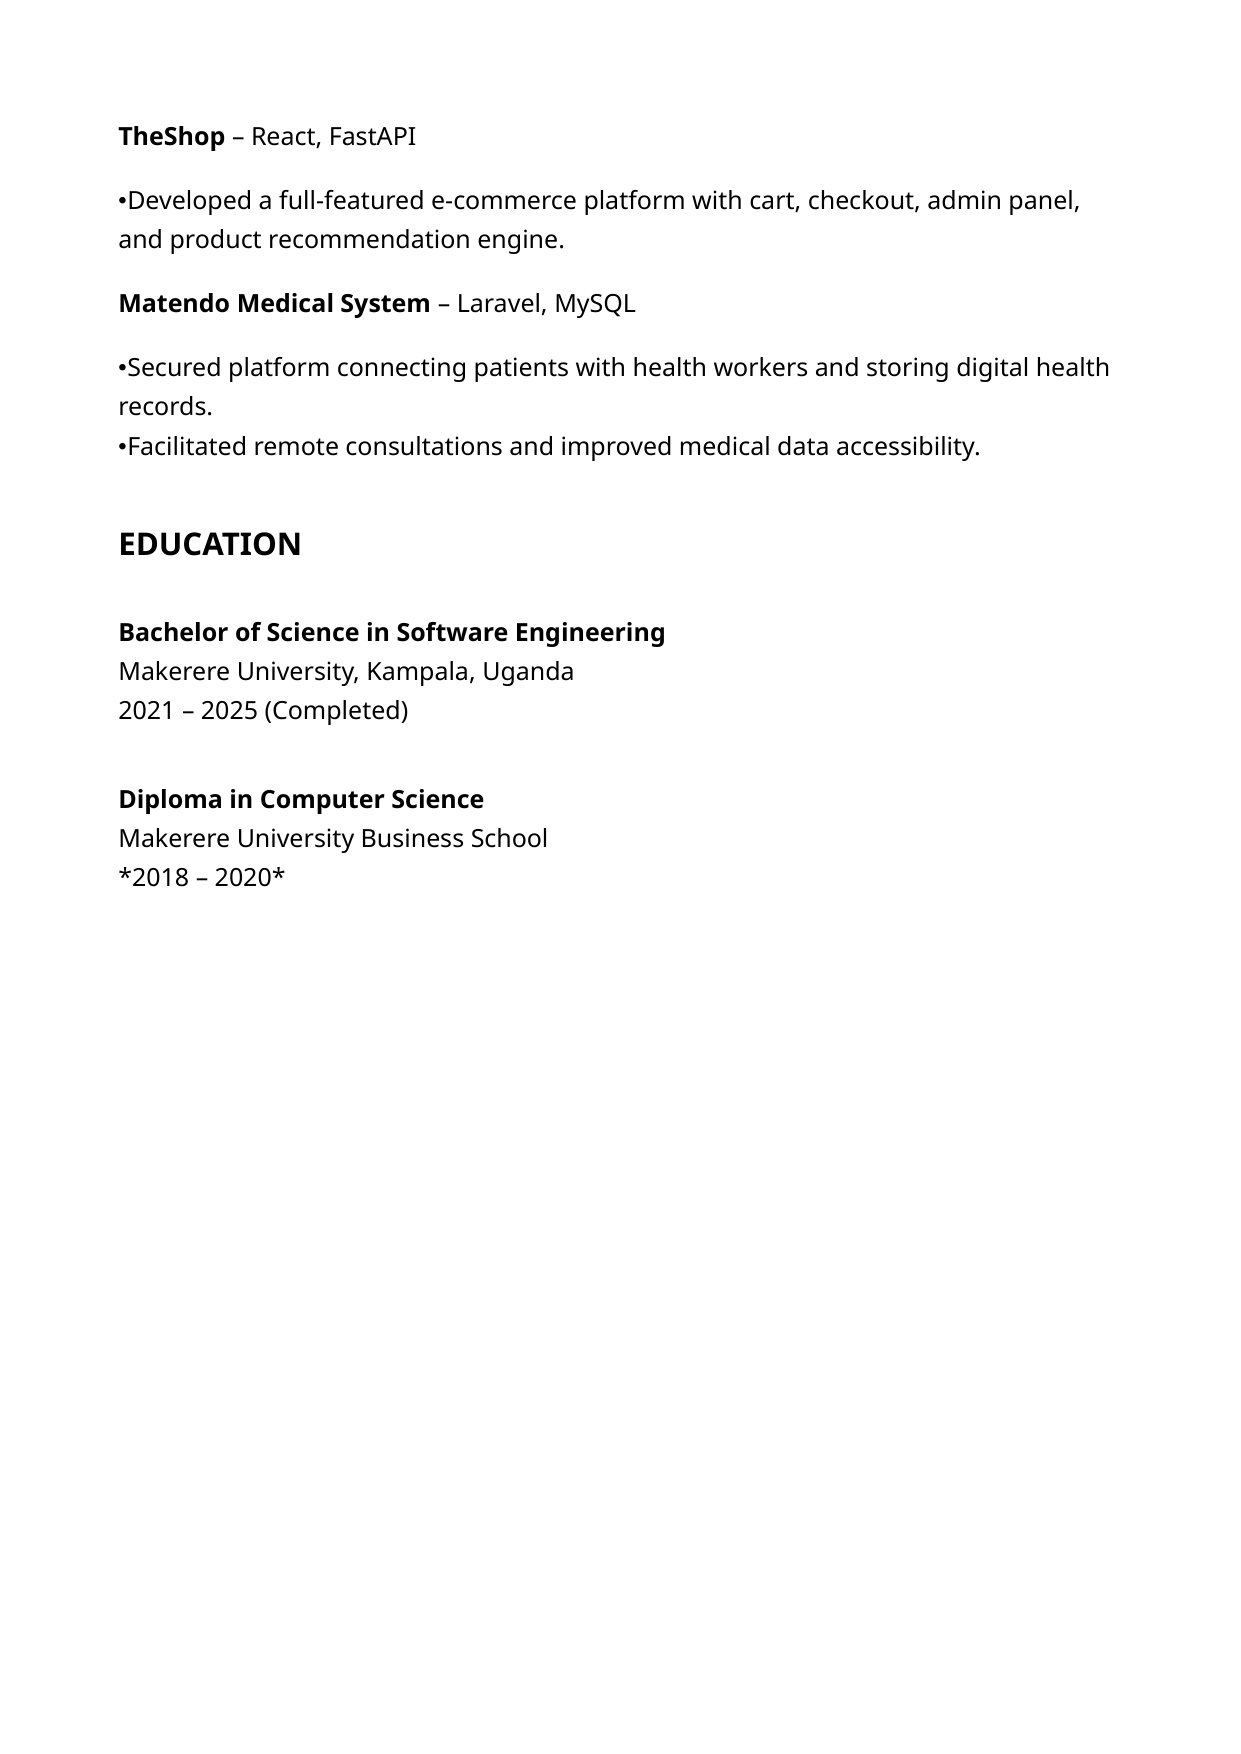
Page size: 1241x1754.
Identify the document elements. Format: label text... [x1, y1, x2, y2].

text Matendo Medical System – Laravel, MySQL [118, 286, 1122, 320]
list Secured platform connecting patients with health workers and storing digital health records. [118, 350, 1122, 423]
text TheShop – React, FastAPI [118, 118, 1122, 152]
text Bachelor of Science in Software Engineering Makerere University, Kampala, Uganda 2021 – 2025 (Completed) [118, 614, 1122, 727]
list Developed a full-featured e-commerce platform with cart, checkout, admin panel, and product recommendation engine. [118, 182, 1122, 256]
list Facilitated remote consultations and improved medical data accessibility. [118, 428, 1122, 462]
subtitle EDUCATION [118, 517, 1122, 564]
text Diploma in Computer Science Makerere University Business School *2018 – 2020* [118, 782, 1122, 894]
